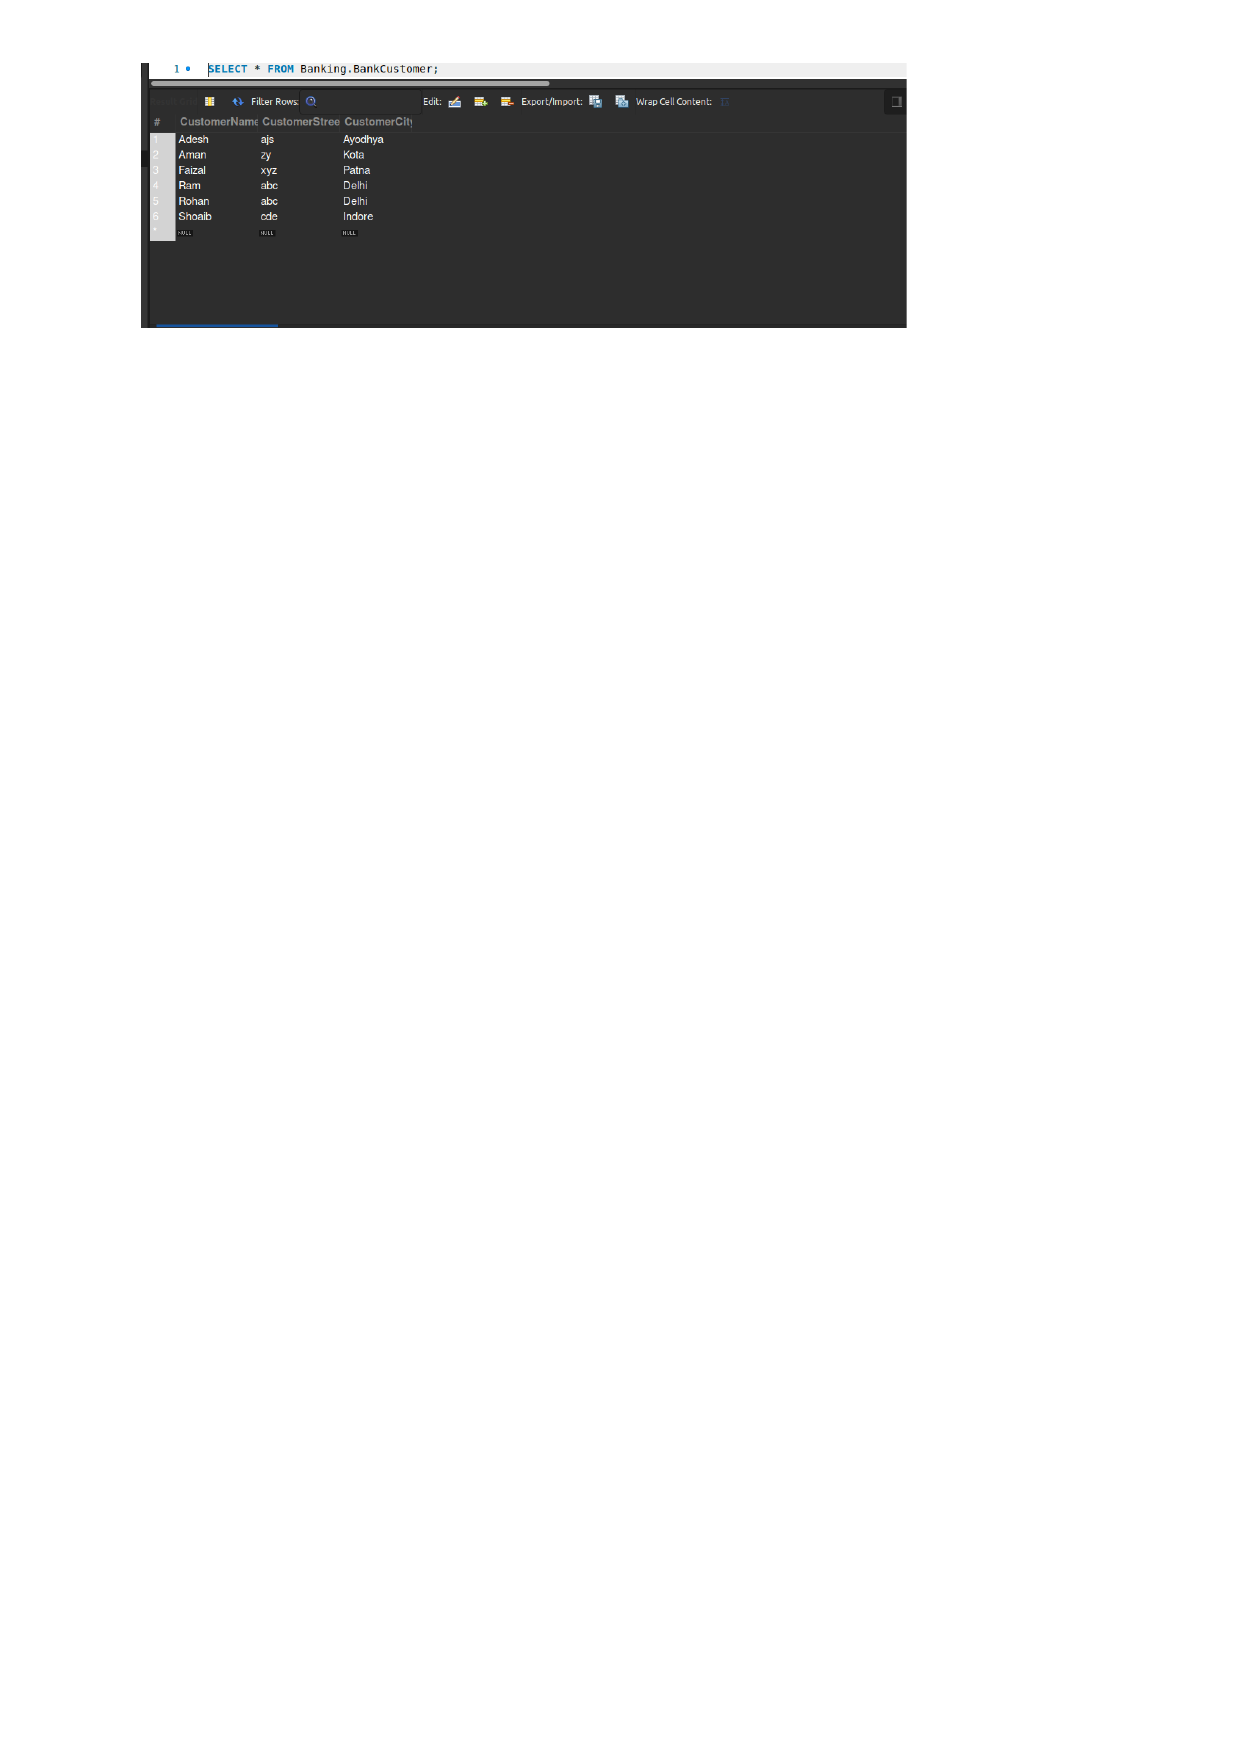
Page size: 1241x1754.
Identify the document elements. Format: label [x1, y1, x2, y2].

picture [141, 63, 907, 328]
